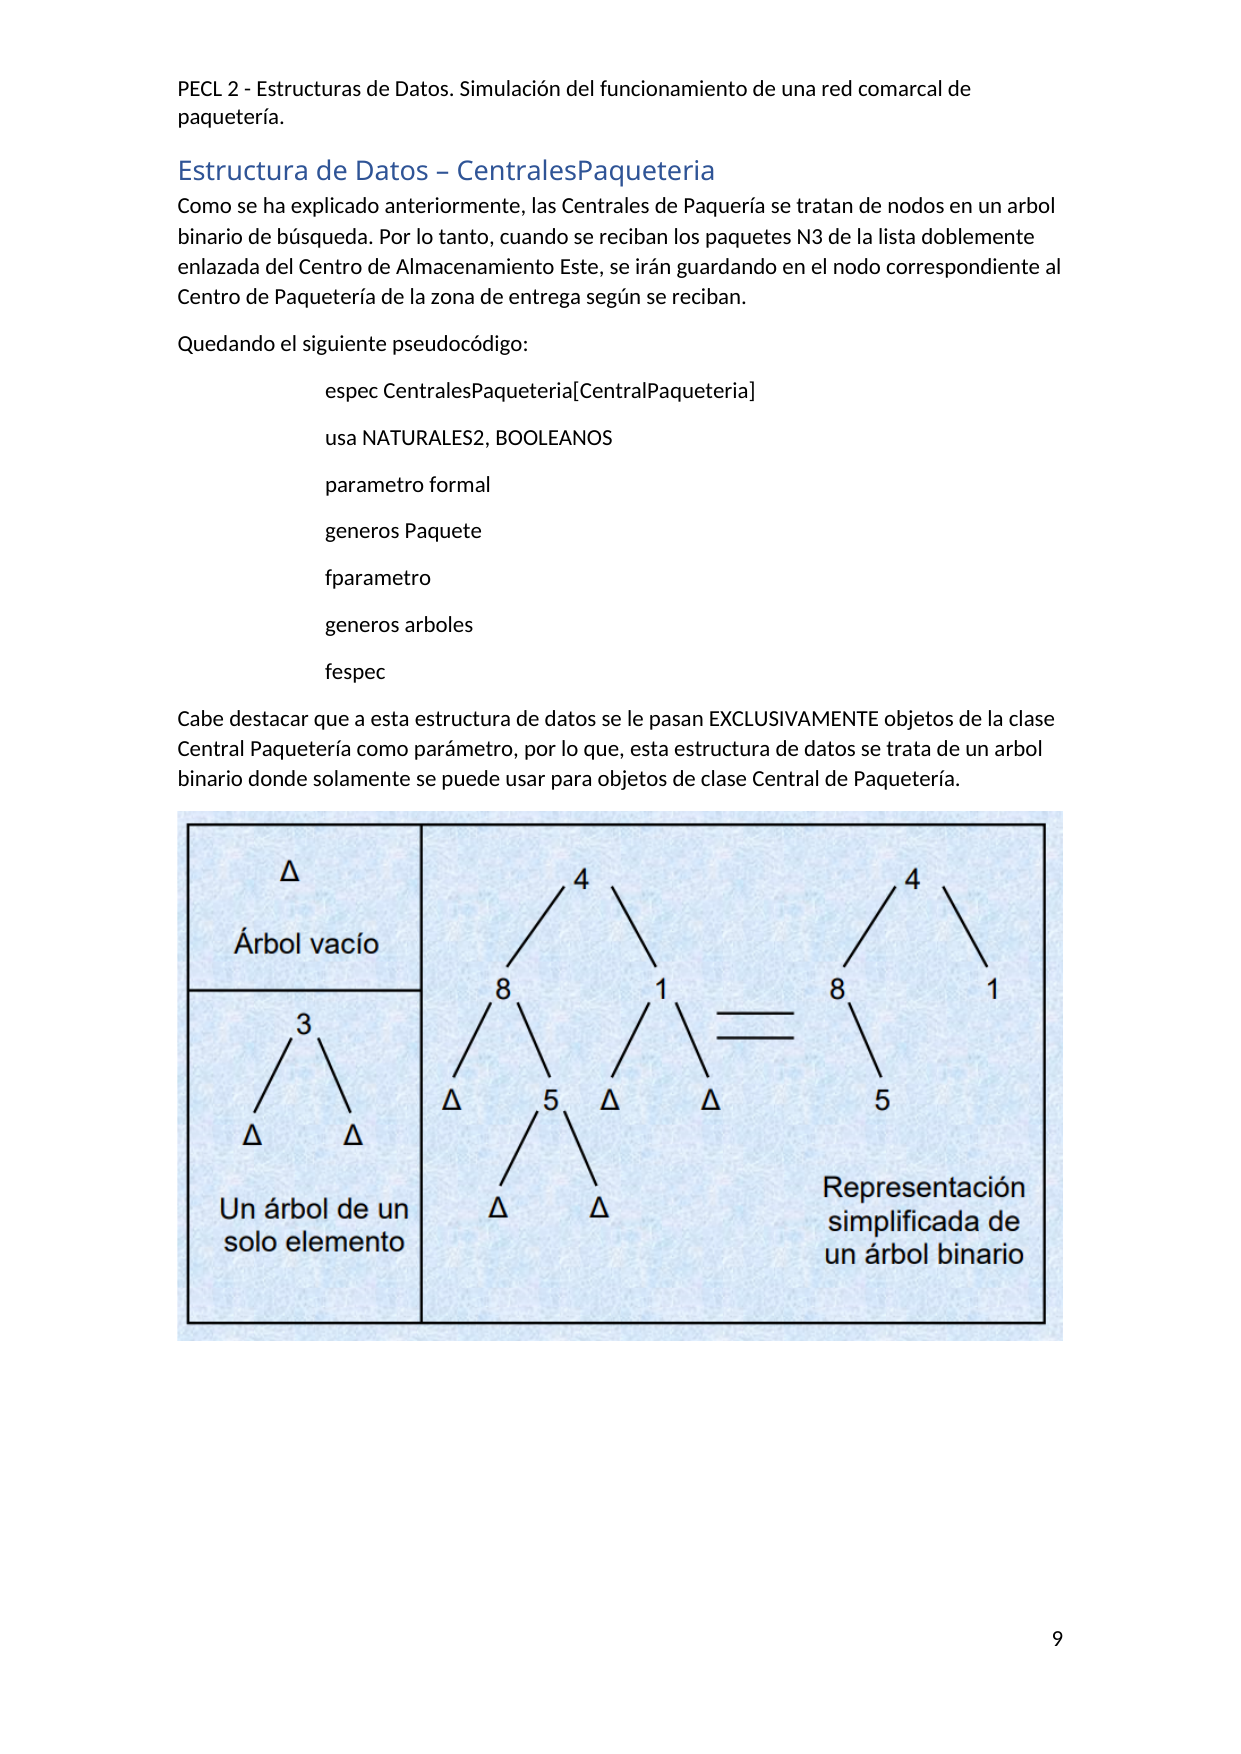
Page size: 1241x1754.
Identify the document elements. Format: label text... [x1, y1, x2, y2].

text generos Paquete [325, 517, 1063, 544]
text Como se ha explicado anteriormente, las Centrales de Paquería se tratan de nodos en un arbol binario de búsqueda. Por lo tanto, cuando se reciban los paquetes N3 de la lista doblemente enlazada del Centro de Almacenamiento Este, se irán guardando en el nodo correspondiente al Centro de Paquetería de la zona de entrega según se reciban. [177, 192, 1063, 310]
text fparametro [325, 563, 1063, 591]
subtitle Estructura de Datos – CentralesPaqueteria [177, 152, 1063, 189]
text Quedando el siguiente pseudocódigo: [177, 329, 1063, 357]
text fespec [325, 657, 1063, 685]
text usa NATURALES2, BOOLEANOS [325, 423, 1063, 451]
text generos arboles [325, 610, 1063, 638]
text espec CentralesPaqueteria[CentralPaqueteria] [325, 376, 1063, 404]
text parametro formal [325, 470, 1063, 498]
picture [177, 811, 1063, 1341]
text Cabe destacar que a esta estructura de datos se le pasan EXCLUSIVAMENTE objetos de la clase Central Paquetería como parámetro, por lo que, esta estructura de datos se trata de un arbol binario donde solamente se puede usar para objetos de clase Central de Paquetería. [177, 704, 1063, 792]
